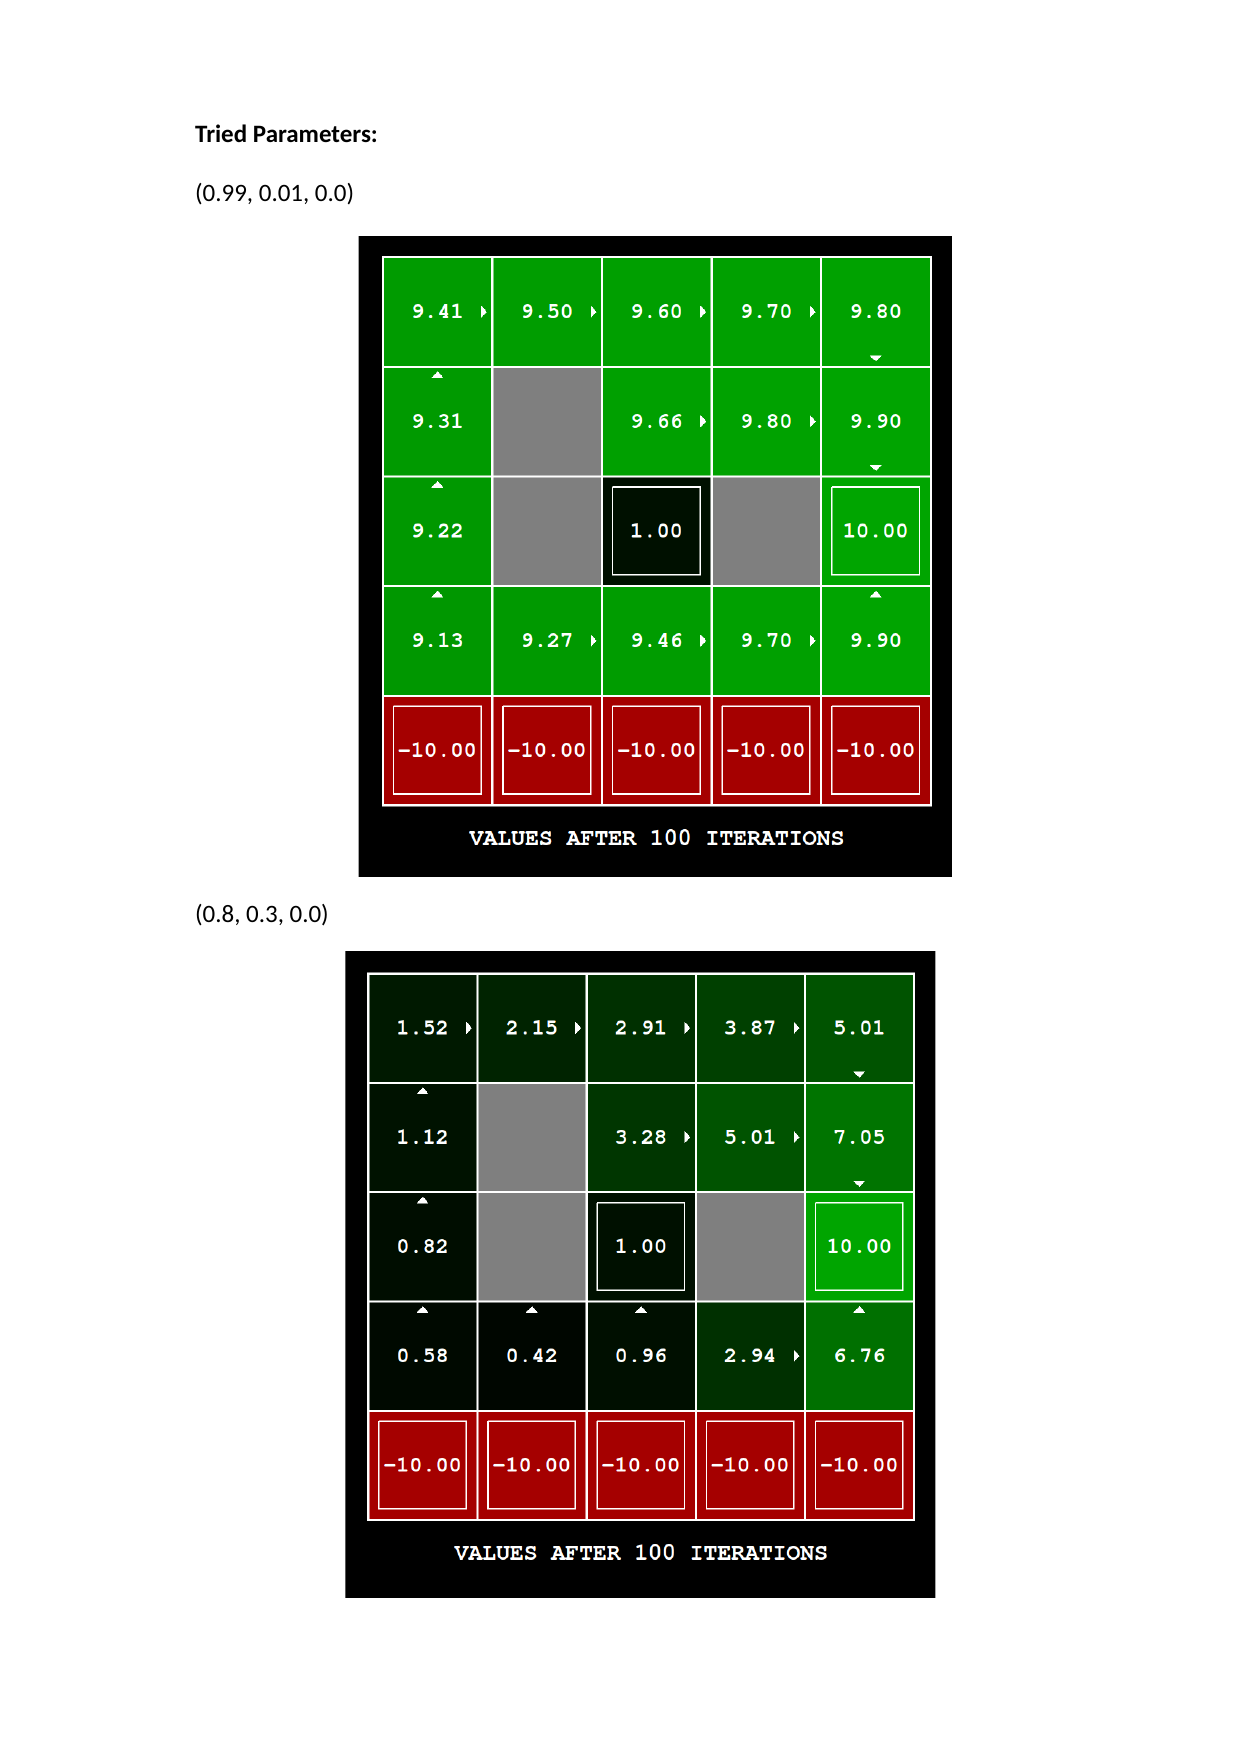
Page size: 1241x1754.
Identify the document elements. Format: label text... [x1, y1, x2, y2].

text (0.99, 0.01, 0.0) [195, 177, 1122, 208]
text (0.8, 0.3, 0.0) [195, 898, 1122, 928]
picture [358, 236, 952, 877]
text Tried Parameters: [195, 118, 1122, 149]
picture [345, 951, 936, 1598]
